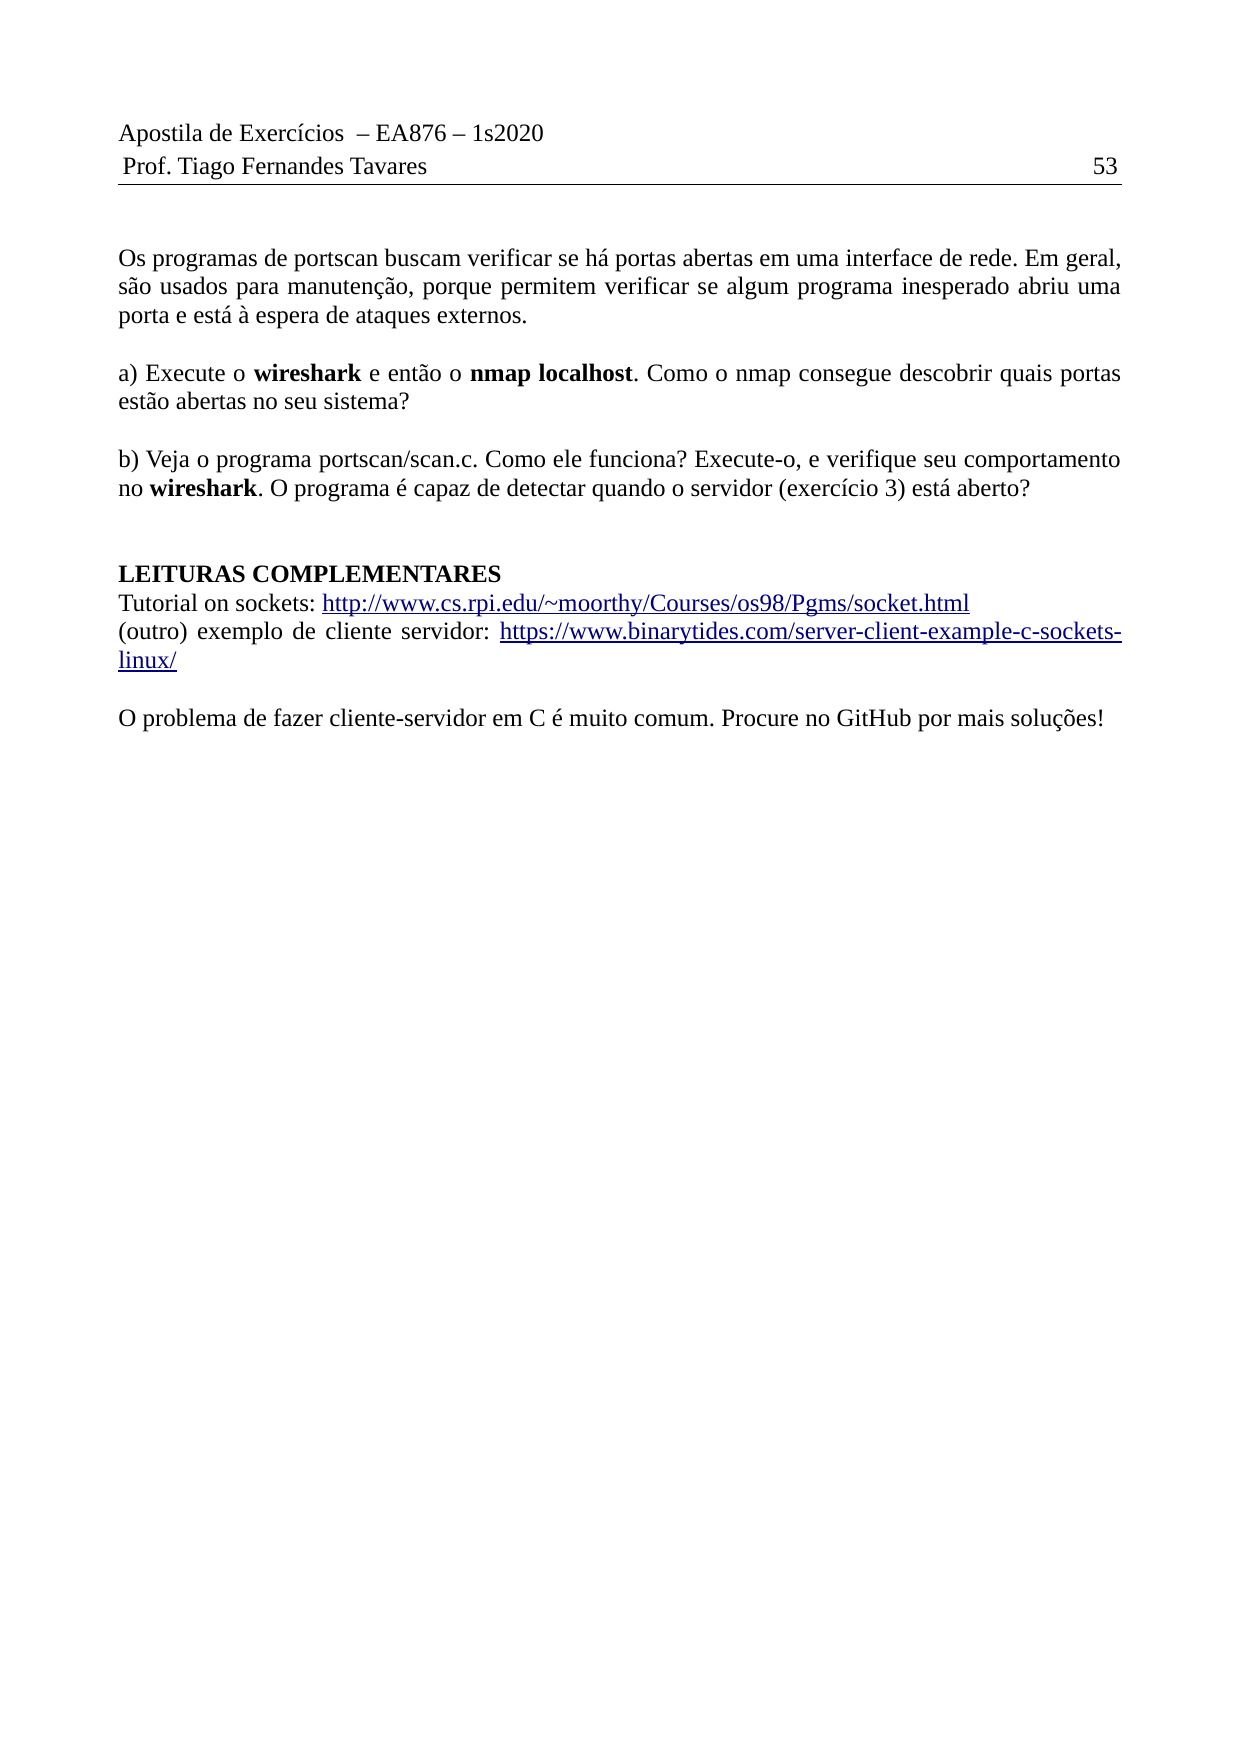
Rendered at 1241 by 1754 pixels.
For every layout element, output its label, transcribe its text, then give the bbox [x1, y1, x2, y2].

text Os programas de portscan buscam verificar se há portas abertas em uma interface de rede. Em geral, são usados para manutenção, porque permitem verificar se algum programa inesperado abriu uma porta e está à espera de ataques externos. [118, 243, 1122, 329]
text a) Execute o wireshark e então o nmap localhost. Como o nmap consegue descobrir quais portas estão abertas no seu sistema? [118, 358, 1122, 415]
text b) Veja o programa portscan/scan.c. Como ele funciona? Execute-o, e verifique seu comportamento no wireshark. O programa é capaz de detectar quando o servidor (exercício 3) está aberto? [118, 444, 1122, 501]
text (outro) exemplo de cliente servidor: https://www.binarytides.com/server-client-example-c-sockets-linux/ [118, 616, 1122, 674]
text O problema de fazer cliente-servidor em C é muito comum. Procure no GitHub por mais soluções! [118, 703, 1122, 731]
text LEITURAS COMPLEMENTARES [118, 559, 1122, 588]
text Tutorial on sockets: http://www.cs.rpi.edu/~moorthy/Courses/os98/Pgms/socket.html [118, 588, 1122, 616]
